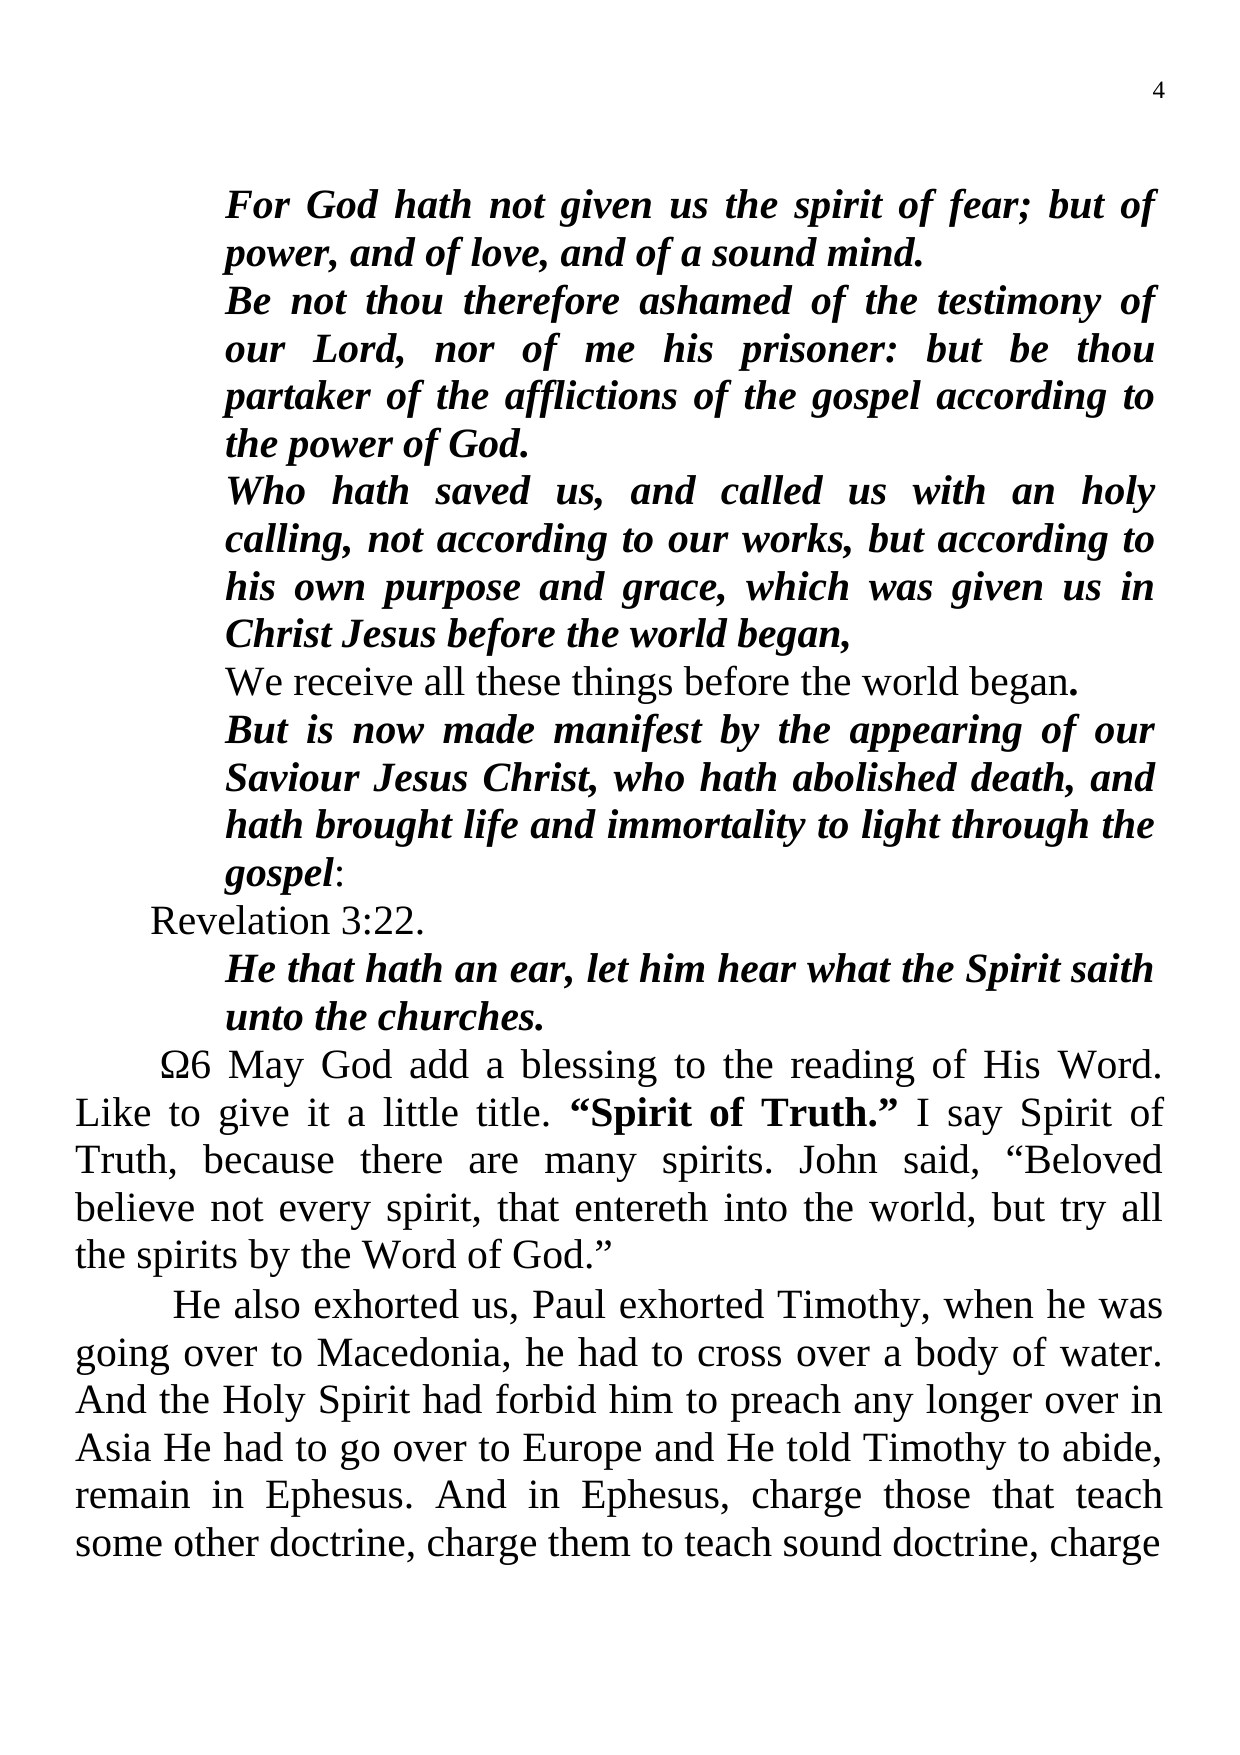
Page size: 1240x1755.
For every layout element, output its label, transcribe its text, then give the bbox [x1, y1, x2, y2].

text But is now made manifest by the appearing of our Saviour Jesus Christ, who hath abolished death, and hath brought life and immortality to light through the gospel: [225, 706, 1160, 895]
text Ω6 May God add a blessing to the reading of His Word. Like to give it a little title. “Spirit of Truth.” I say Spirit of Truth, because there are many spirits. John said, “Beloved believe not every spirit, that entereth into the world, but try all the spirits by the Word of God.” [75, 1041, 1164, 1278]
text We receive all these things before the world began. [225, 657, 1164, 705]
text 4 [75, 75, 1164, 104]
text For God hath not given us the spirit of fear; but of power, and of love, and of a sound mind. [225, 180, 1160, 275]
text He also exhorted us, Paul exhorted Timothy, when he was going over to Macedonia, he had to cross over a body of water. And the Holy Spirit had forbid him to preach any longer over in Asia He had to go over to Europe and He told Timothy to abide, remain in Ephesus. And in Ephesus, charge those that teach some other doctrine, charge them to teach sound doctrine, charge [75, 1280, 1164, 1565]
text Be not thou therefore ashamed of the testimony of our Lord, nor of me his prisoner: but be thou partaker of the afflictions of the gospel according to the power of God. [225, 276, 1160, 466]
text Revelation 3:22. [150, 895, 1164, 943]
text He that hath an ear, let him hear what the Spirit saith unto the churches. [225, 944, 1160, 1039]
text Who hath saved us, and called us with an holy calling, not according to our works, but according to his own purpose and grace, which was given us in Christ Jesus before the world began, [225, 467, 1160, 657]
